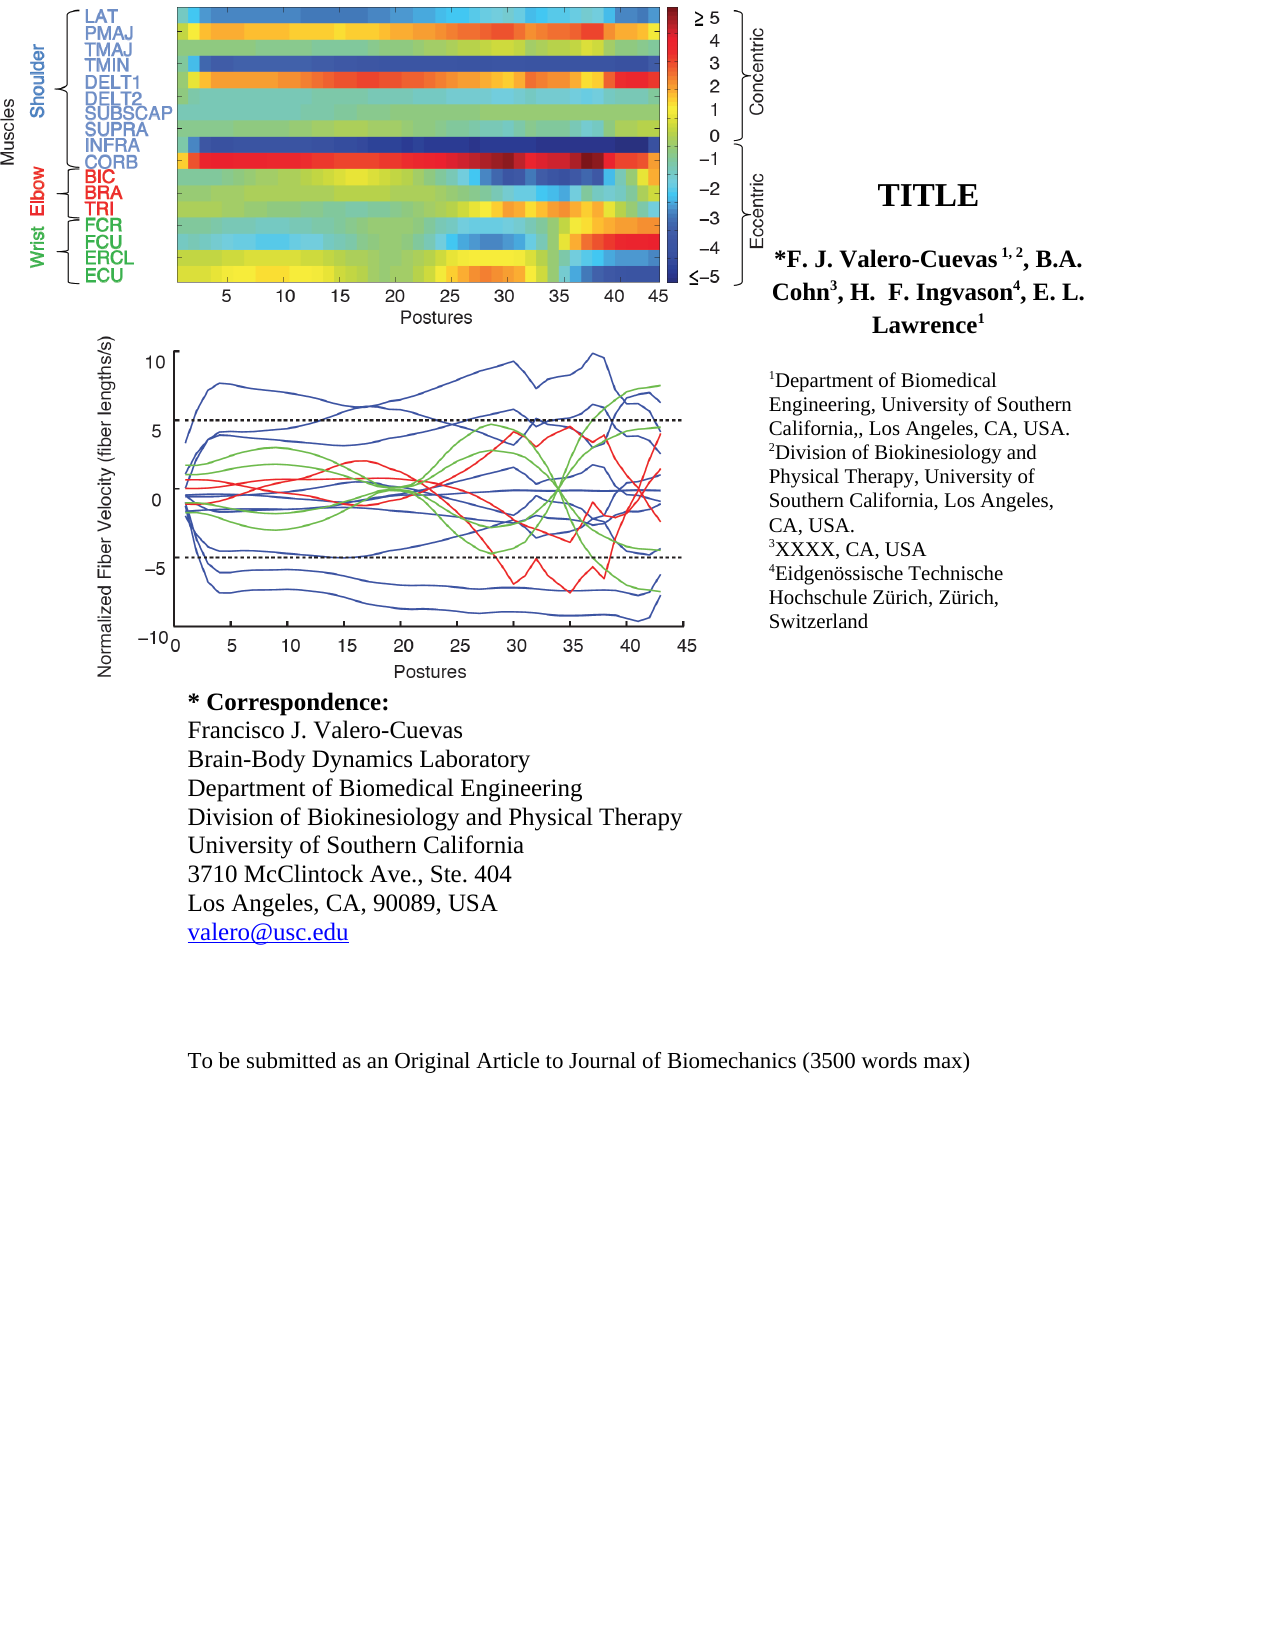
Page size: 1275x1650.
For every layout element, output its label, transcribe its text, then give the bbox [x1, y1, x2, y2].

text Francisco J. Valero-Cuevas [187, 715, 1087, 744]
text 1Department of Biomedical Engineering, University of Southern California,, Los Angeles, CA, USA. [769, 368, 1087, 440]
text Division of Biokinesiology and Physical Therapy [187, 802, 1087, 830]
text To be submitted as an Original Article to Journal of Biomechanics (3500 words max) [187, 1047, 1087, 1074]
picture [0, 0, 769, 684]
text * Correspondence: [187, 687, 1087, 715]
text 4Eidgenössische Technische Hochschule Zürich, Zürich, Switzerland [769, 561, 1087, 633]
text 2Division of Biokinesiology and Physical Therapy, University of Southern California, Los Angeles, CA, USA. [769, 440, 1087, 537]
text 3XXXX, CA, USA [769, 537, 1087, 561]
text 3710 McClintock Ave., Ste. 404 Los Angeles, CA, 90089, USA valero@usc.edu [187, 859, 1087, 945]
text *F. J. Valero-Cuevas 1, 2, B.A. Cohn3, H. F. Ingvason4, E. L. Lawrence1 [769, 244, 1087, 339]
text Department of Biomedical Engineering [187, 773, 1087, 802]
text Brain-Body Dynamics Laboratory [187, 744, 1087, 773]
text TITLE [769, 175, 1087, 213]
text University of Southern California [187, 830, 1087, 859]
